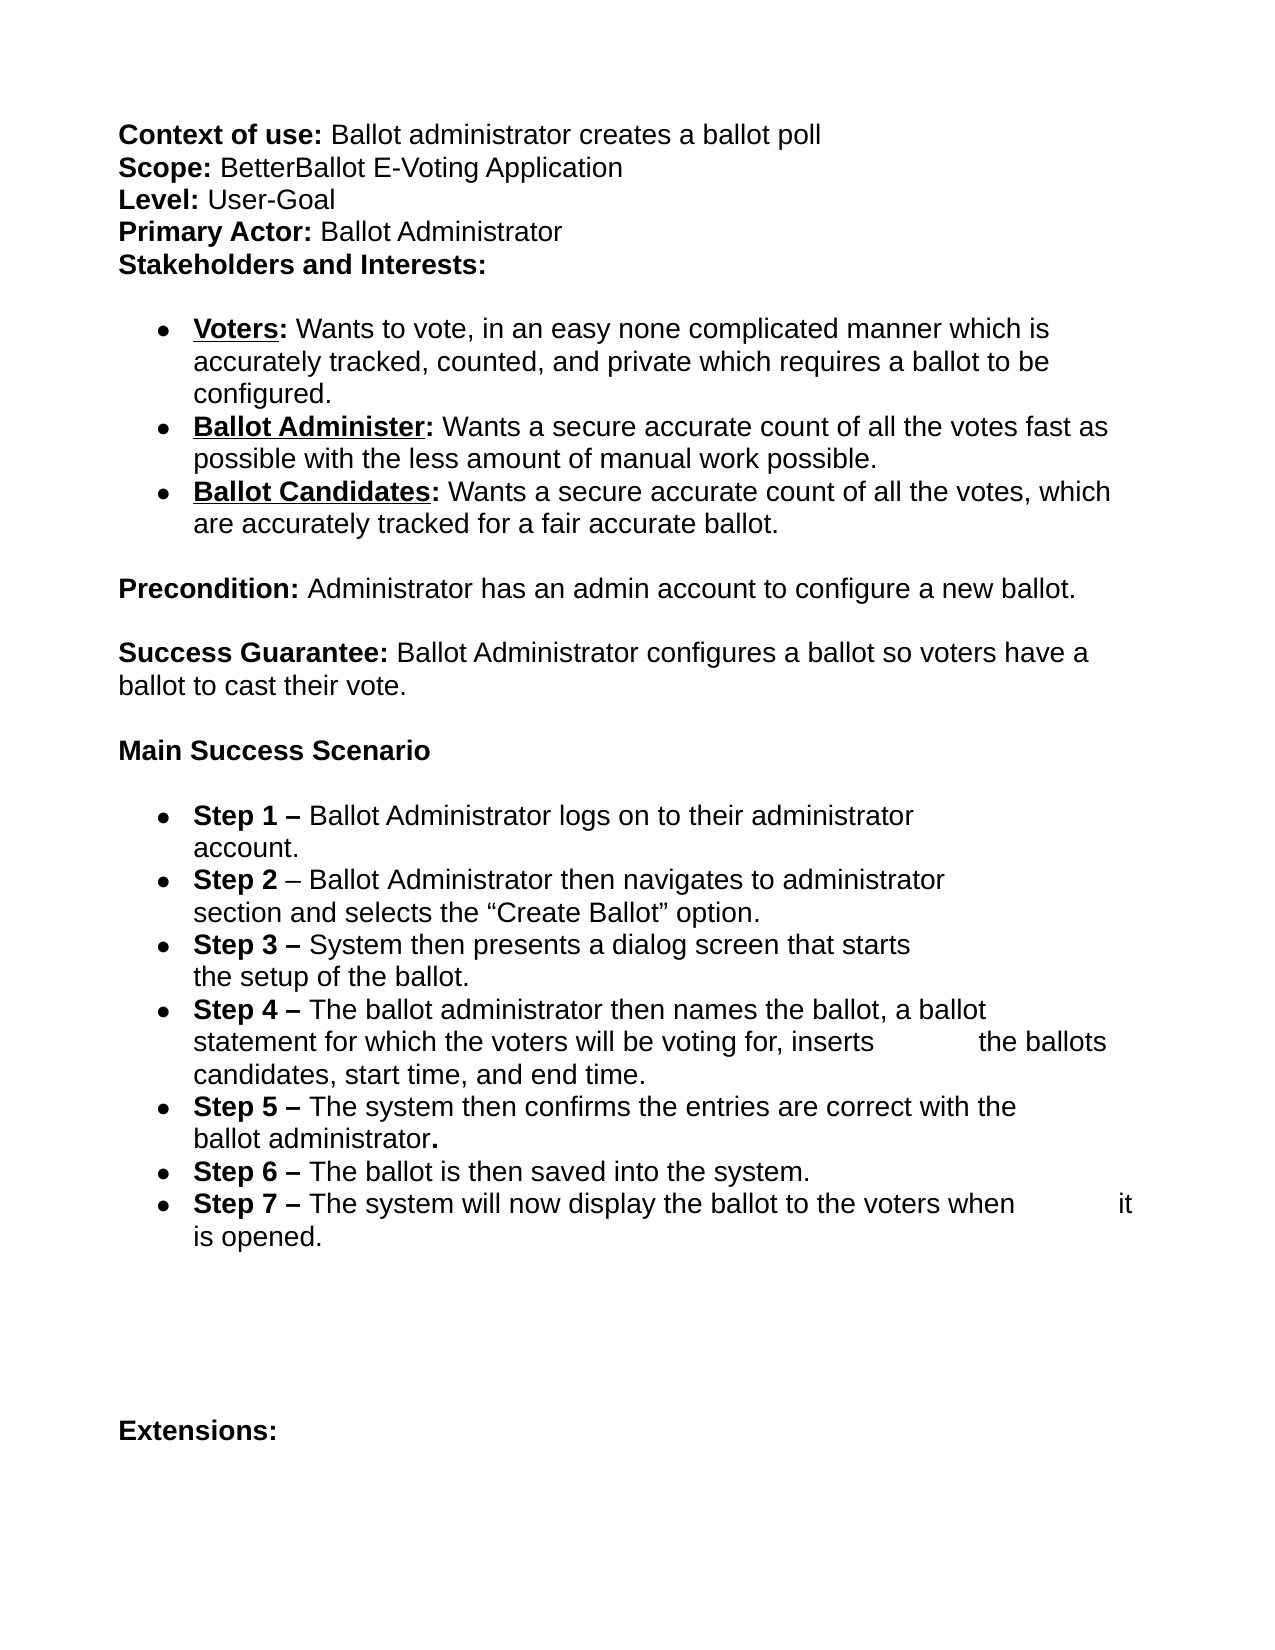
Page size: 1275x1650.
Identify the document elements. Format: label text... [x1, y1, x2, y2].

subtitle Extensions: [118, 1414, 1157, 1446]
list Step 1 – Ballot Administrator logs on to their administrator account. [156, 798, 1157, 863]
list Ballot Administer: Wants a secure accurate count of all the votes fast as possible with the less amount of manual work possible. [156, 410, 1157, 474]
list Step 7 – The system will now display the ballot to the voters when it is opened. [156, 1187, 1157, 1252]
list Step 4 – The ballot administrator then names the ballot, a ballot statement for which the voters will be voting for, inserts the ballots candidates, start time, and end time. [156, 993, 1157, 1090]
list Step 3 – System then presents a dialog screen that starts the setup of the ballot. [156, 928, 1157, 993]
list Step 5 – The system then confirms the entries are correct with the ballot administrator. [156, 1090, 1157, 1155]
text Context of use: Ballot administrator creates a ballot poll Scope: BetterBallot E-Voting Application Level: User-Goal Primary Actor: Ballot Administrator Stakeholders and Interests: [118, 118, 1157, 280]
list Ballot Candidates: Wants a secure accurate count of all the votes, which are accurately tracked for a fair accurate ballot. [156, 474, 1157, 539]
text Main Success Scenario [118, 701, 1157, 766]
text Precondition: Administrator has an admin account to configure a new ballot. [118, 572, 1157, 604]
list Step 6 – The ballot is then saved into the system. [156, 1155, 1157, 1187]
text Success Guarantee: Ballot Administrator configures a ballot so voters have a ballot to cast their vote. [118, 604, 1157, 701]
list Voters: Wants to vote, in an easy none complicated manner which is accurately tracked, counted, and private which requires a ballot to be configured. [156, 312, 1157, 410]
list Step 2 – Ballot Administrator then navigates to administrator section and selects the “Create Ballot” option. [156, 863, 1157, 928]
